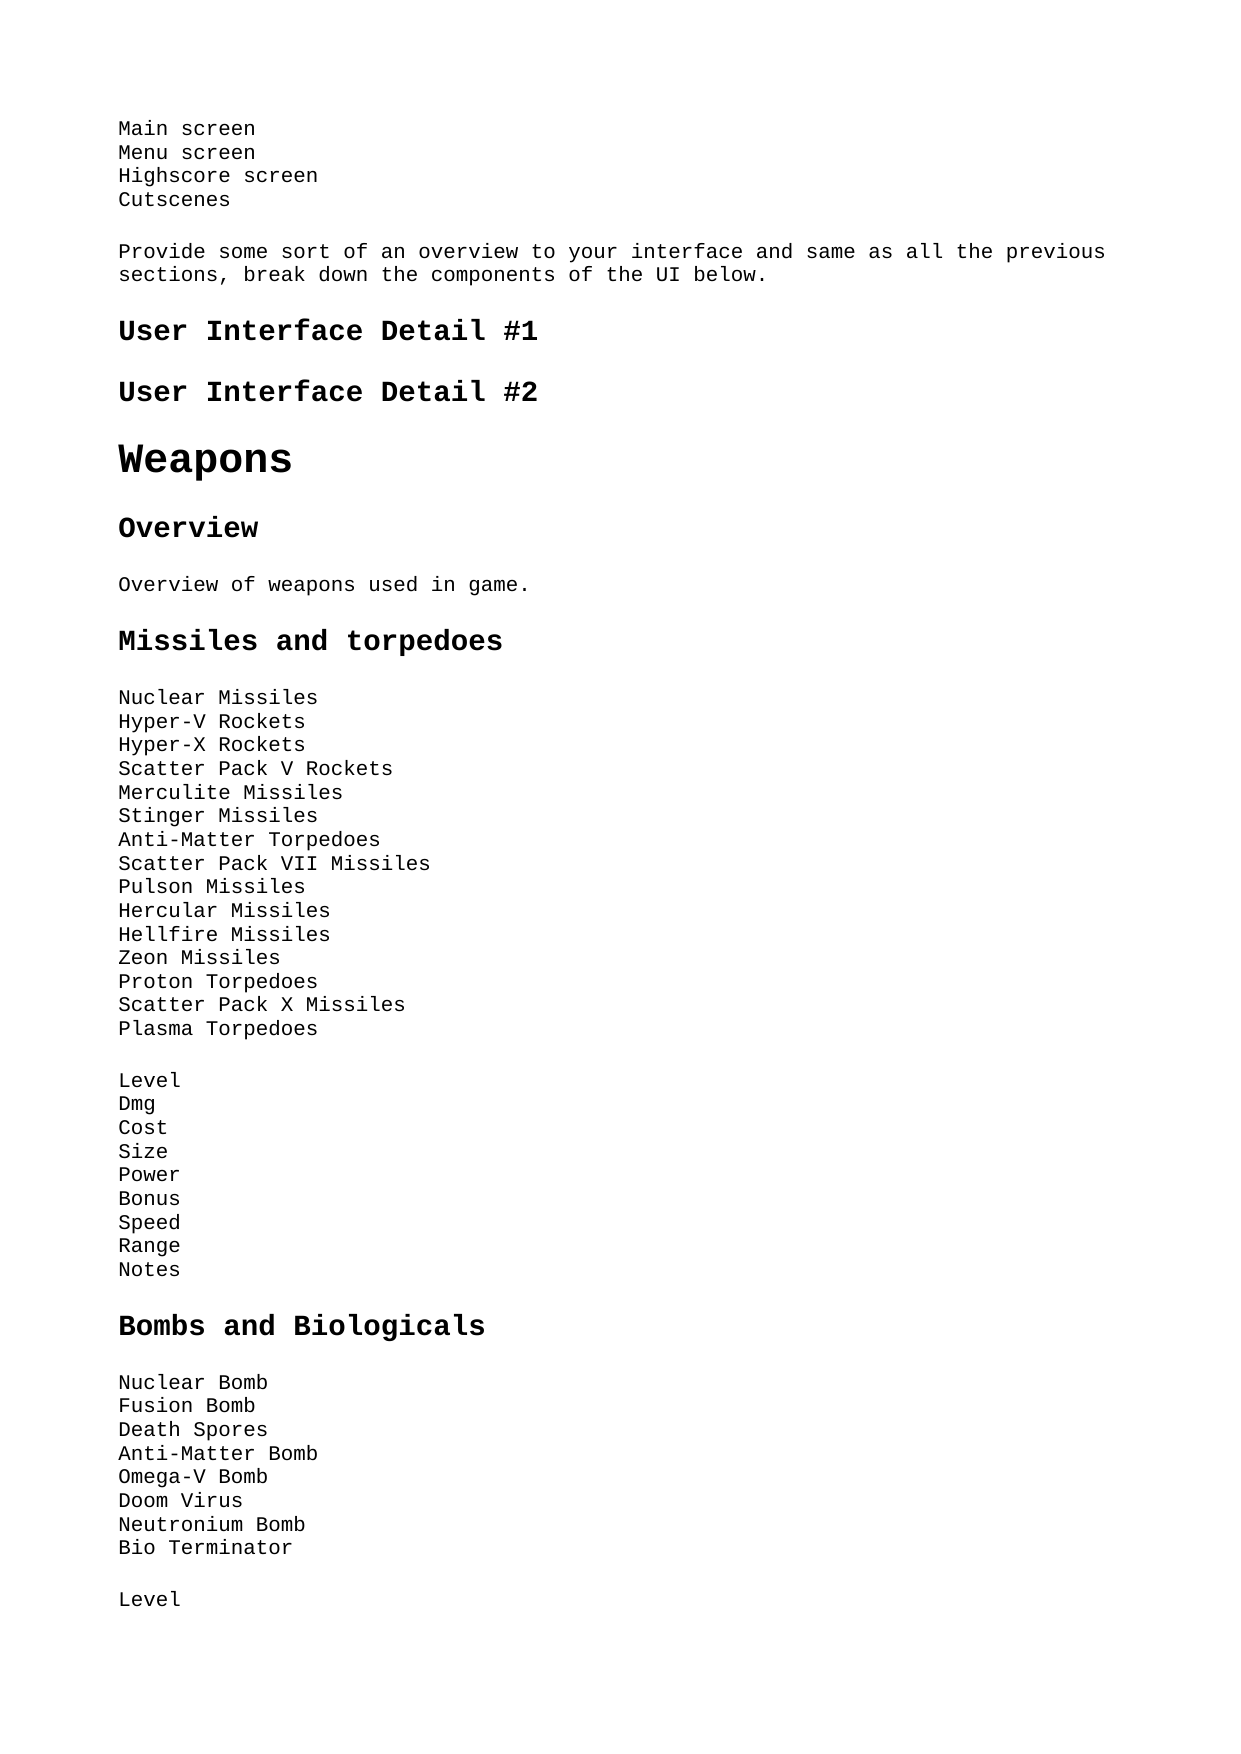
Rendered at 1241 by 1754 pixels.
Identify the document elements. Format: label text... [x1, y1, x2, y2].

text Overview of weapons used in game. [118, 574, 1122, 598]
text Zeon Missiles [118, 947, 1122, 971]
text Doom Virus [118, 1490, 1122, 1513]
text Hyper-X Rockets [118, 734, 1122, 758]
text Range [118, 1235, 1122, 1259]
text Death Spores [118, 1419, 1122, 1443]
text Plasma Torpedoes [118, 1018, 1122, 1042]
text Anti-Matter Bomb [118, 1443, 1122, 1466]
text Power [118, 1164, 1122, 1188]
text Hyper-V Rockets [118, 711, 1122, 734]
text Anti-Matter Torpedoes [118, 829, 1122, 853]
text Stinger Missiles [118, 805, 1122, 829]
text Provide some sort of an overview to your interface and same as all the previous sections, break down the components of the UI below. [118, 241, 1122, 288]
text Cost [118, 1117, 1122, 1141]
text Size [118, 1141, 1122, 1164]
text Main screen [118, 118, 1122, 142]
text Bombs and Biologicals [118, 1311, 1122, 1344]
text Pulson Missiles [118, 876, 1122, 900]
text Menu screen [118, 142, 1122, 165]
text Bio Terminator [118, 1537, 1122, 1561]
text Level [118, 1070, 1122, 1093]
text Notes [118, 1259, 1122, 1283]
text Neutronium Bomb [118, 1513, 1122, 1537]
text User Interface Detail #1 [118, 316, 1122, 349]
text Highscore screen [118, 165, 1122, 189]
text Merculite Missiles [118, 782, 1122, 805]
text Hellfire Missiles [118, 923, 1122, 947]
text Scatter Pack V Rockets [118, 758, 1122, 782]
text Scatter Pack VII Missiles [118, 853, 1122, 876]
text Fusion Bomb [118, 1395, 1122, 1419]
text Cutscenes [118, 189, 1122, 213]
text Overview [118, 513, 1122, 546]
text Nuclear Bomb [118, 1372, 1122, 1395]
text Missiles and torpedoes [118, 626, 1122, 659]
text Proton Torpedoes [118, 971, 1122, 994]
text Level [118, 1589, 1122, 1612]
text Dmg [118, 1093, 1122, 1117]
text Hercular Missiles [118, 900, 1122, 923]
text Speed [118, 1212, 1122, 1235]
text Scatter Pack X Missiles [118, 994, 1122, 1018]
text Nuclear Missiles [118, 687, 1122, 711]
text Weapons [118, 438, 1122, 485]
text Bonus [118, 1188, 1122, 1212]
text User Interface Detail #2 [118, 377, 1122, 410]
text Omega-V Bomb [118, 1466, 1122, 1490]
